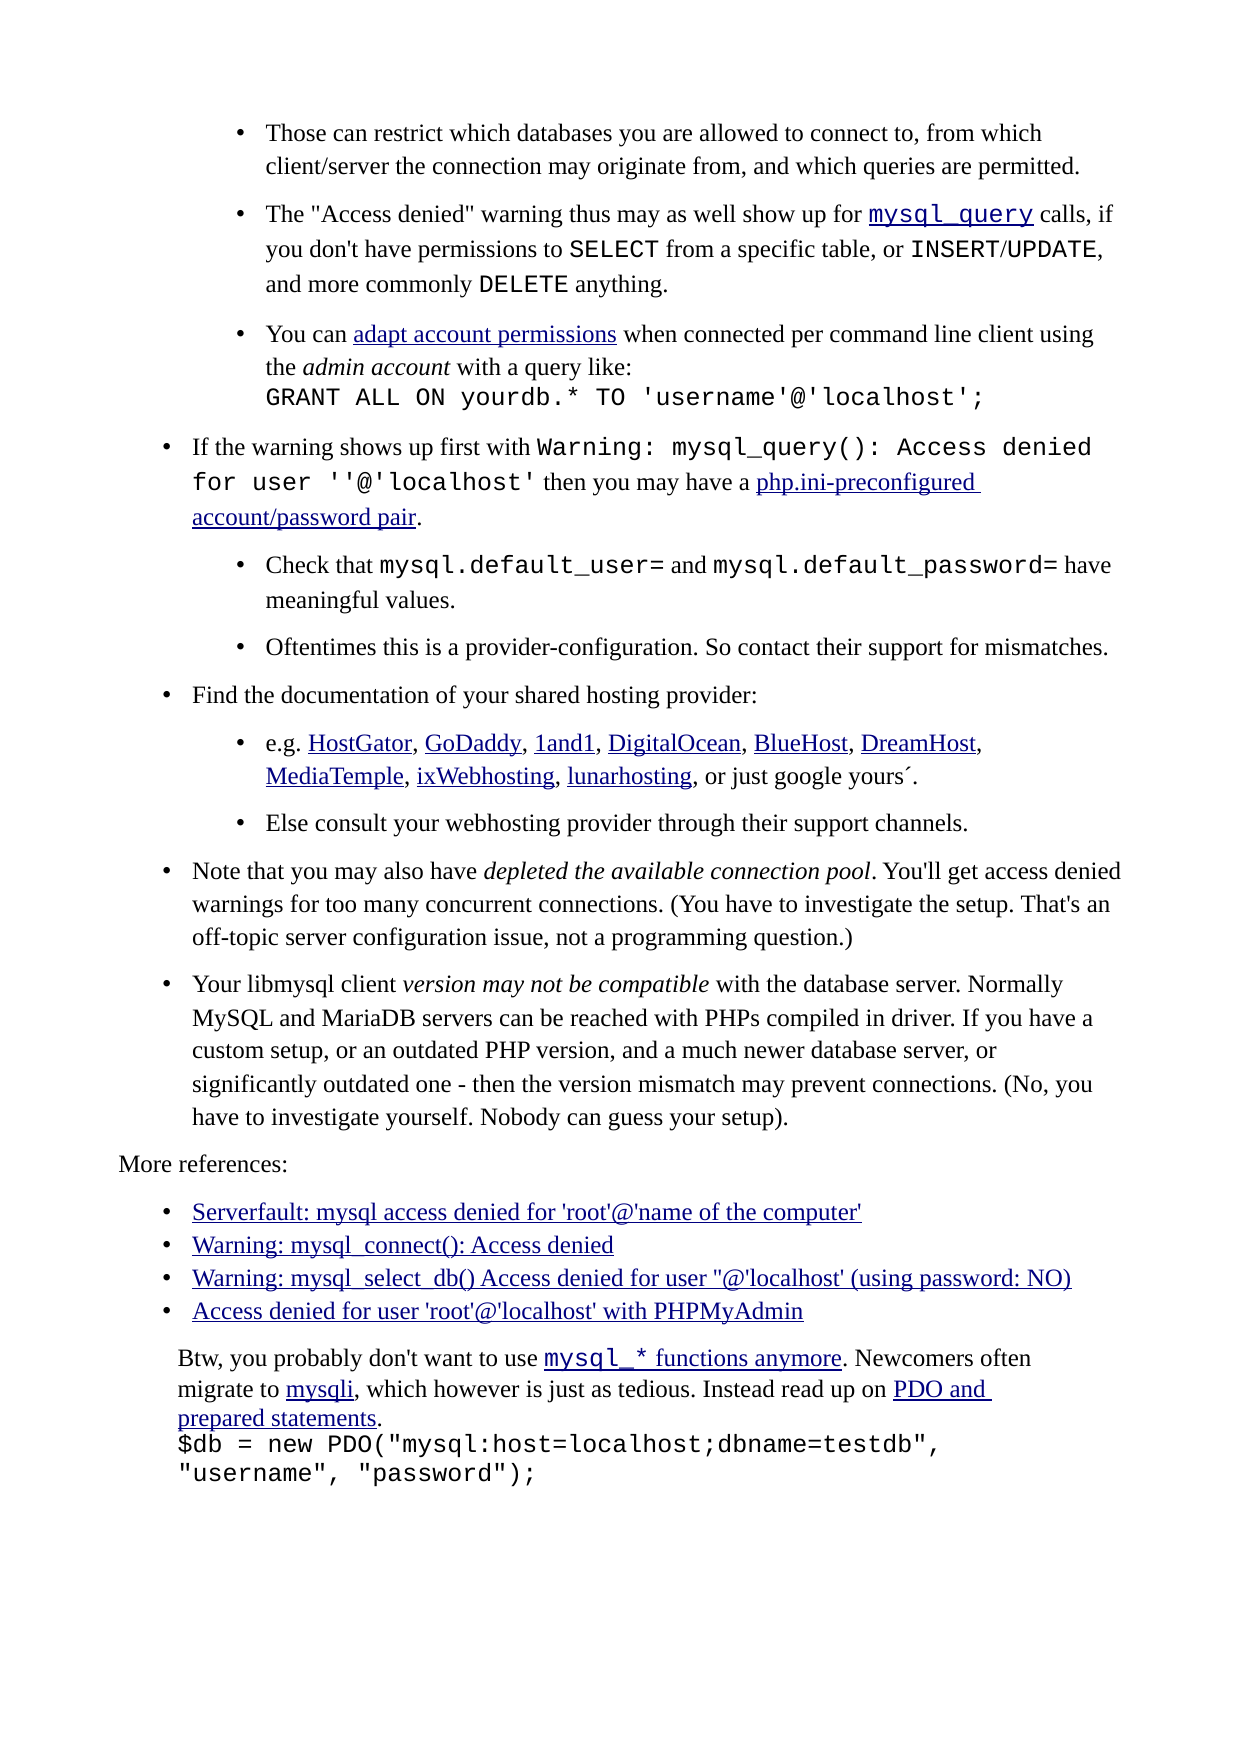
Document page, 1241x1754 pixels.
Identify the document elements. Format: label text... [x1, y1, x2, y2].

text More references: [118, 1149, 1122, 1178]
list Find the documentation of your shared hosting provider: [162, 680, 1122, 709]
list Oftentimes this is a provider-configuration. So contact their support for mismatches. [236, 632, 1122, 661]
list If the warning shows up first with Warning: mysql_query(): Access denied for user ''@'localhost' then you may have a php.ini-preconfigured account/password pair. [162, 432, 1122, 531]
list Those can restrict which databases you are allowed to connect to, from which client/server the connection may originate from, and which queries are permitted. [236, 118, 1122, 180]
list Serverfault: mysql access denied for 'root'@'name of the computer' [162, 1197, 1122, 1226]
list Access denied for user 'root'@'localhost' with PHPMyAdmin [162, 1296, 1122, 1325]
list You can adapt account permissions when connected per command line client using the admin account with a query like: GRANT ALL ON yourdb.* TO 'username'@'localhost'; [236, 319, 1122, 413]
list Check that mysql.default_user= and mysql.default_password= have meaningful values. [236, 550, 1122, 614]
list Your libmysql client version may not be compatible with the database server. Normally MySQL and MariaDB servers can be reached with PHPs compiled in driver. If you have a custom setup, or an outdated PHP version, and a much newer database server, or significantly outdated one - then the version mismatch may prevent connections. (No, you have to investigate yourself. Nobody can guess your setup). [162, 969, 1122, 1130]
list Warning: mysql_select_db() Access denied for user ''@'localhost' (using password: NO) [162, 1263, 1122, 1292]
list The "Access denied" warning thus may as well show up for mysql_query calls, if you don't have permissions to SELECT from a specific table, or INSERT/UPDATE, and more commonly DELETE anything. [236, 199, 1122, 300]
list Note that you may also have depleted the available connection pool. You'll get access denied warnings for too many concurrent connections. (You have to investigate the setup. That's an off-topic server configuration issue, not a programming question.) [162, 856, 1122, 951]
text Btw, you probably don't want to use mysql_* functions anymore. Newcomers often migrate to mysqli, which however is just as tedious. Instead read up on PDO and prepared statements. $db = new PDO("mysql:host=localhost;dbname=testdb", "username", "password"); [177, 1343, 1063, 1488]
list e.g. HostGator, GoDaddy, 1and1, DigitalOcean, BlueHost, DreamHost, MediaTemple, ixWebhosting, lunarhosting, or just google yours´. [236, 728, 1122, 789]
list Warning: mysql_connect(): Access denied [162, 1230, 1122, 1259]
list Else consult your webhosting provider through their support channels. [236, 808, 1122, 837]
